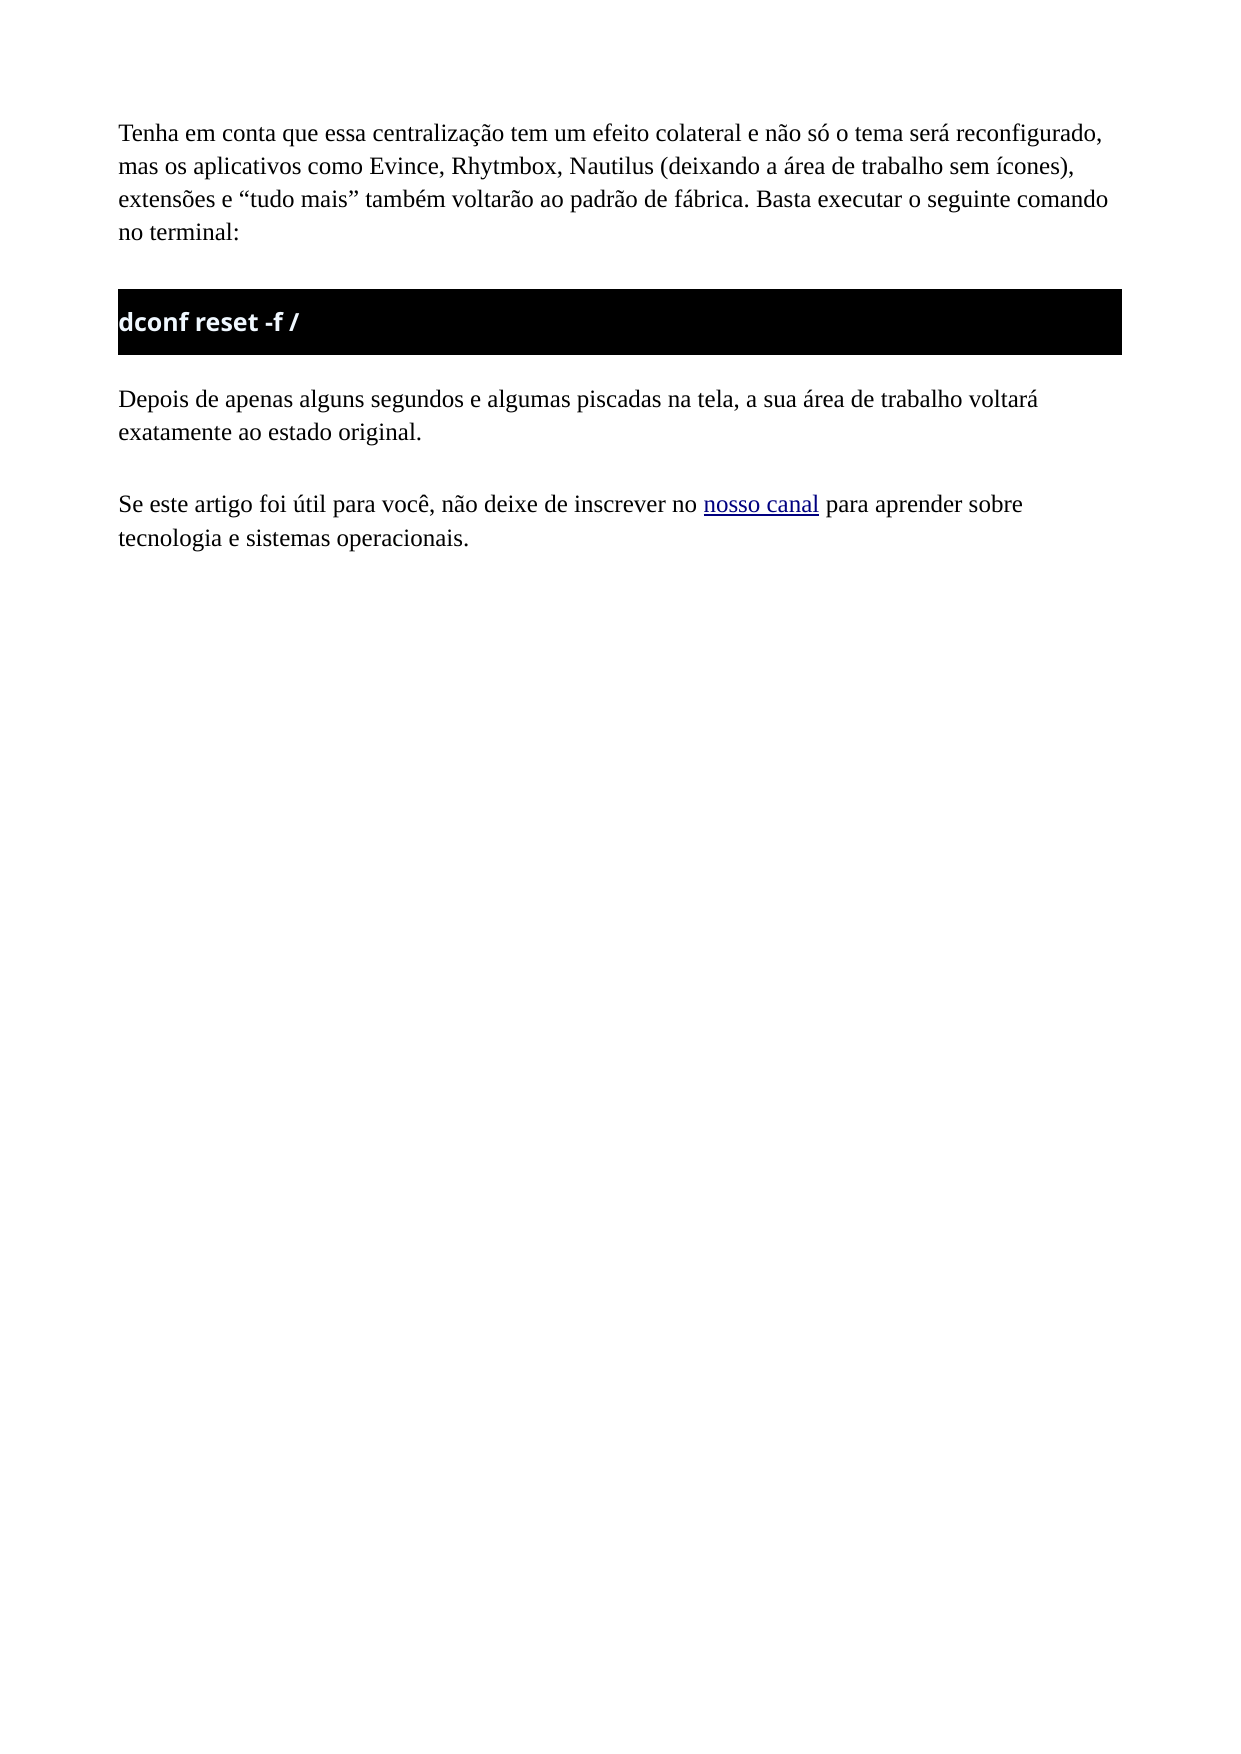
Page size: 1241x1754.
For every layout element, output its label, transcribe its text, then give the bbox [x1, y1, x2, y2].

text Tenha em conta que essa centralização tem um efeito colateral e não só o tema será reconfigurado, mas os aplicativos como Evince, Rhytmbox, Nautilus (deixando a área de trabalho sem ícones), extensões e “tudo mais” também voltarão ao padrão de fábrica. Basta executar o seguinte comando no terminal: [118, 118, 1122, 246]
text Se este artigo foi útil para você, não deixe de inscrever no nosso canal para aprender sobre tecnologia e sistemas operacionais. [118, 489, 1122, 551]
text dconf reset -f / [118, 291, 1122, 353]
text Depois de apenas alguns segundos e algumas piscadas na tela, a sua área de trabalho voltará exatamente ao estado original. [118, 384, 1122, 446]
